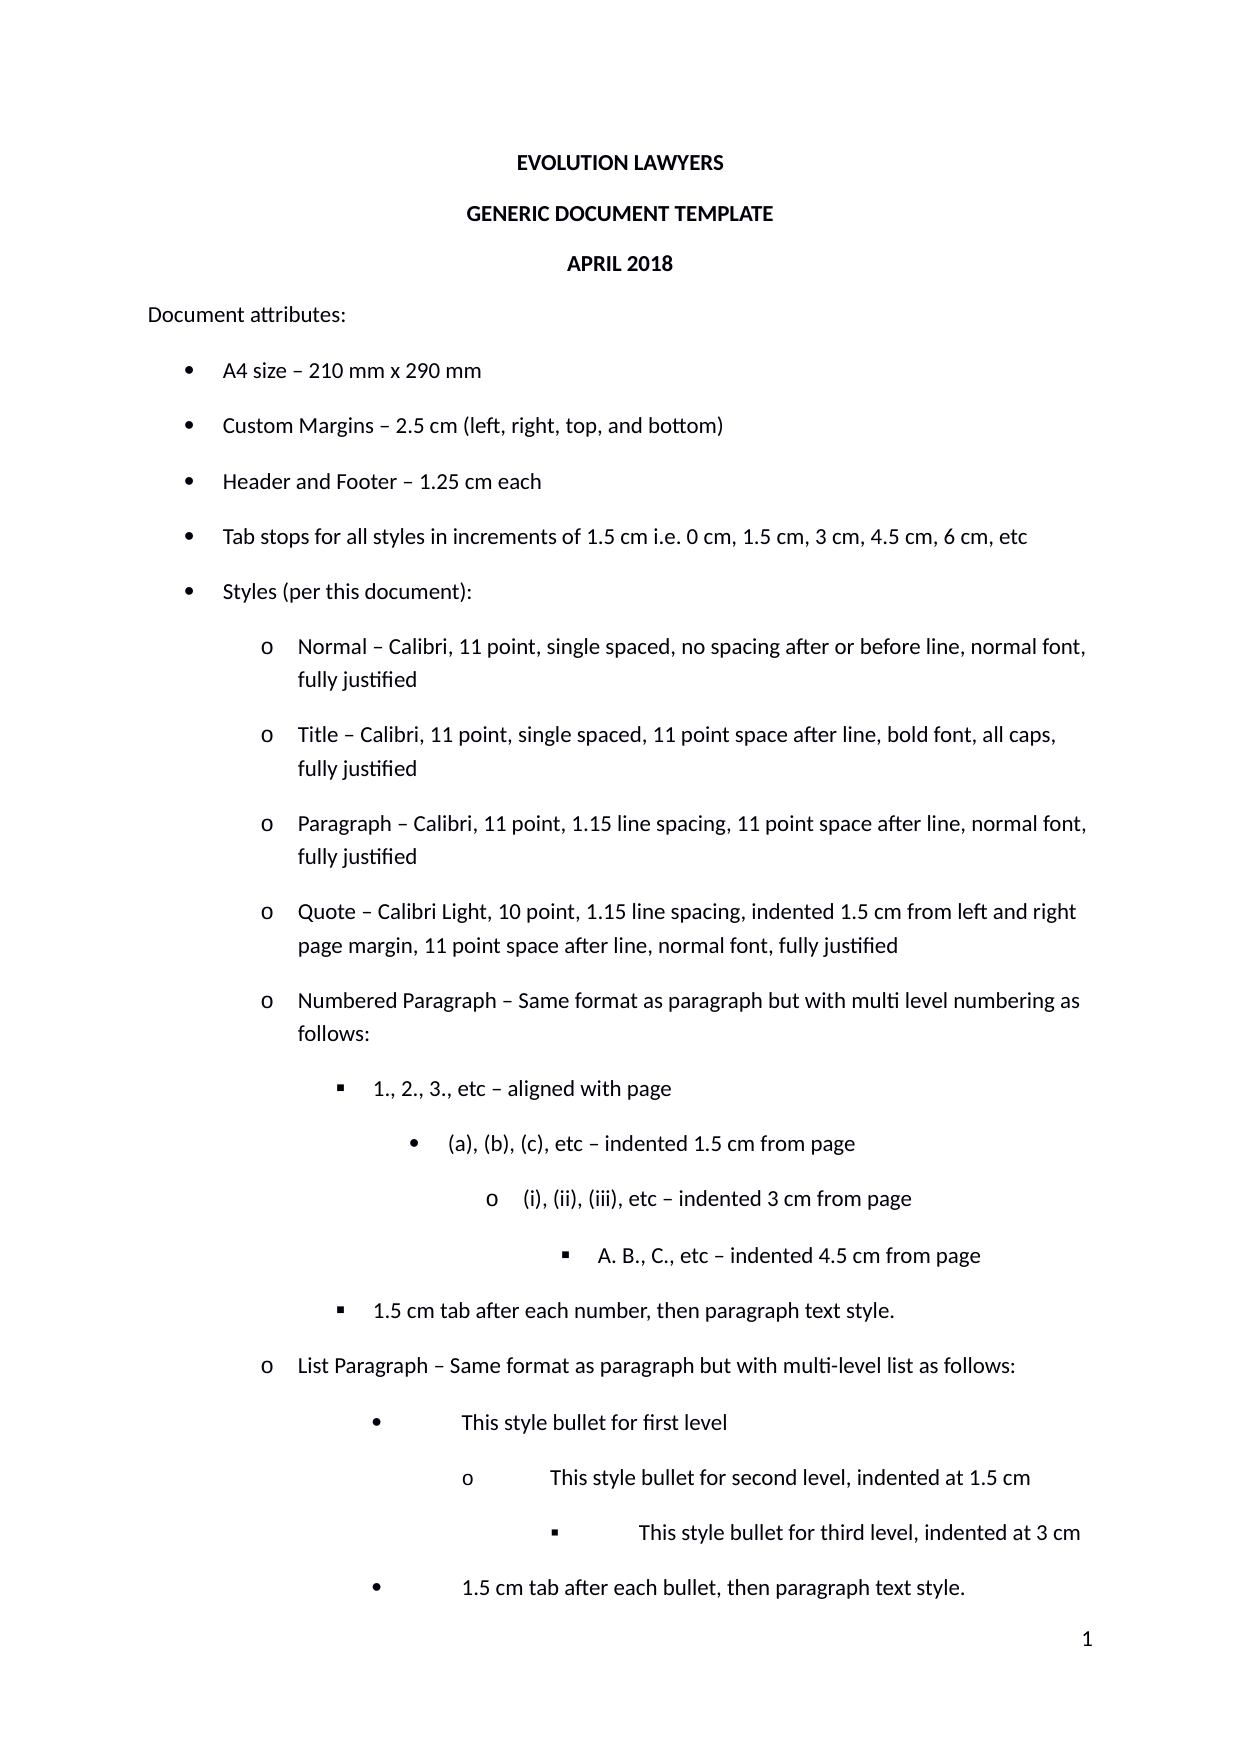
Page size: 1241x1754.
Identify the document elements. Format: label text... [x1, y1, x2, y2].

list A4 size – 210 mm x 290 mm [185, 357, 1092, 384]
list This style bullet for first level [373, 1408, 1092, 1436]
title EVOLUTION LAWYERS [148, 148, 1092, 176]
list Styles (per this document): [185, 577, 1092, 605]
list 1.5 cm tab after each bullet, then paragraph text style. [373, 1573, 1092, 1602]
list This style bullet for third level, indented at 3 cm [550, 1518, 1092, 1546]
text Document attributes: [148, 301, 1092, 328]
list 1., 2., 3., etc – aligned with page [335, 1074, 1092, 1102]
list Header and Footer – 1.25 cm each [185, 467, 1092, 495]
list Paragraph – Calibri, 11 point, 1.15 line spacing, 11 point space after line, normal font, fully justified [260, 809, 1092, 870]
list Title – Calibri, 11 point, single spaced, 11 point space after line, bold font, all caps, fully justified [260, 721, 1092, 782]
title GENERIC DOCUMENT TEMPLATE [148, 199, 1092, 227]
list Numbered Paragraph – Same format as paragraph but with multi level numbering as follows: [260, 986, 1092, 1047]
list A. B., C., etc – indented 4.5 cm from page [560, 1241, 1092, 1269]
list Tab stops for all styles in increments of 1.5 cm i.e. 0 cm, 1.5 cm, 3 cm, 4.5 cm, 6 cm, etc [185, 522, 1092, 550]
list (i), (ii), (iii), etc – indented 3 cm from page [485, 1184, 1092, 1214]
list Custom Margins – 2.5 cm (left, right, top, and bottom) [185, 412, 1092, 440]
list (a), (b), (c), etc – indented 1.5 cm from page [410, 1129, 1092, 1157]
list Quote – Calibri Light, 10 point, 1.15 line spacing, indented 1.5 cm from left and right page margin, 11 point space after line, normal font, fully justified [260, 897, 1092, 959]
list This style bullet for second level, indented at 1.5 cm [461, 1463, 1092, 1491]
title APRIL 2018 [148, 249, 1092, 278]
list List Paragraph – Same format as paragraph but with multi-level list as follows: [260, 1351, 1092, 1380]
list 1.5 cm tab after each number, then paragraph text style. [335, 1296, 1092, 1324]
list Normal – Calibri, 11 point, single spaced, no spacing after or before line, normal font, fully justified [260, 632, 1092, 693]
